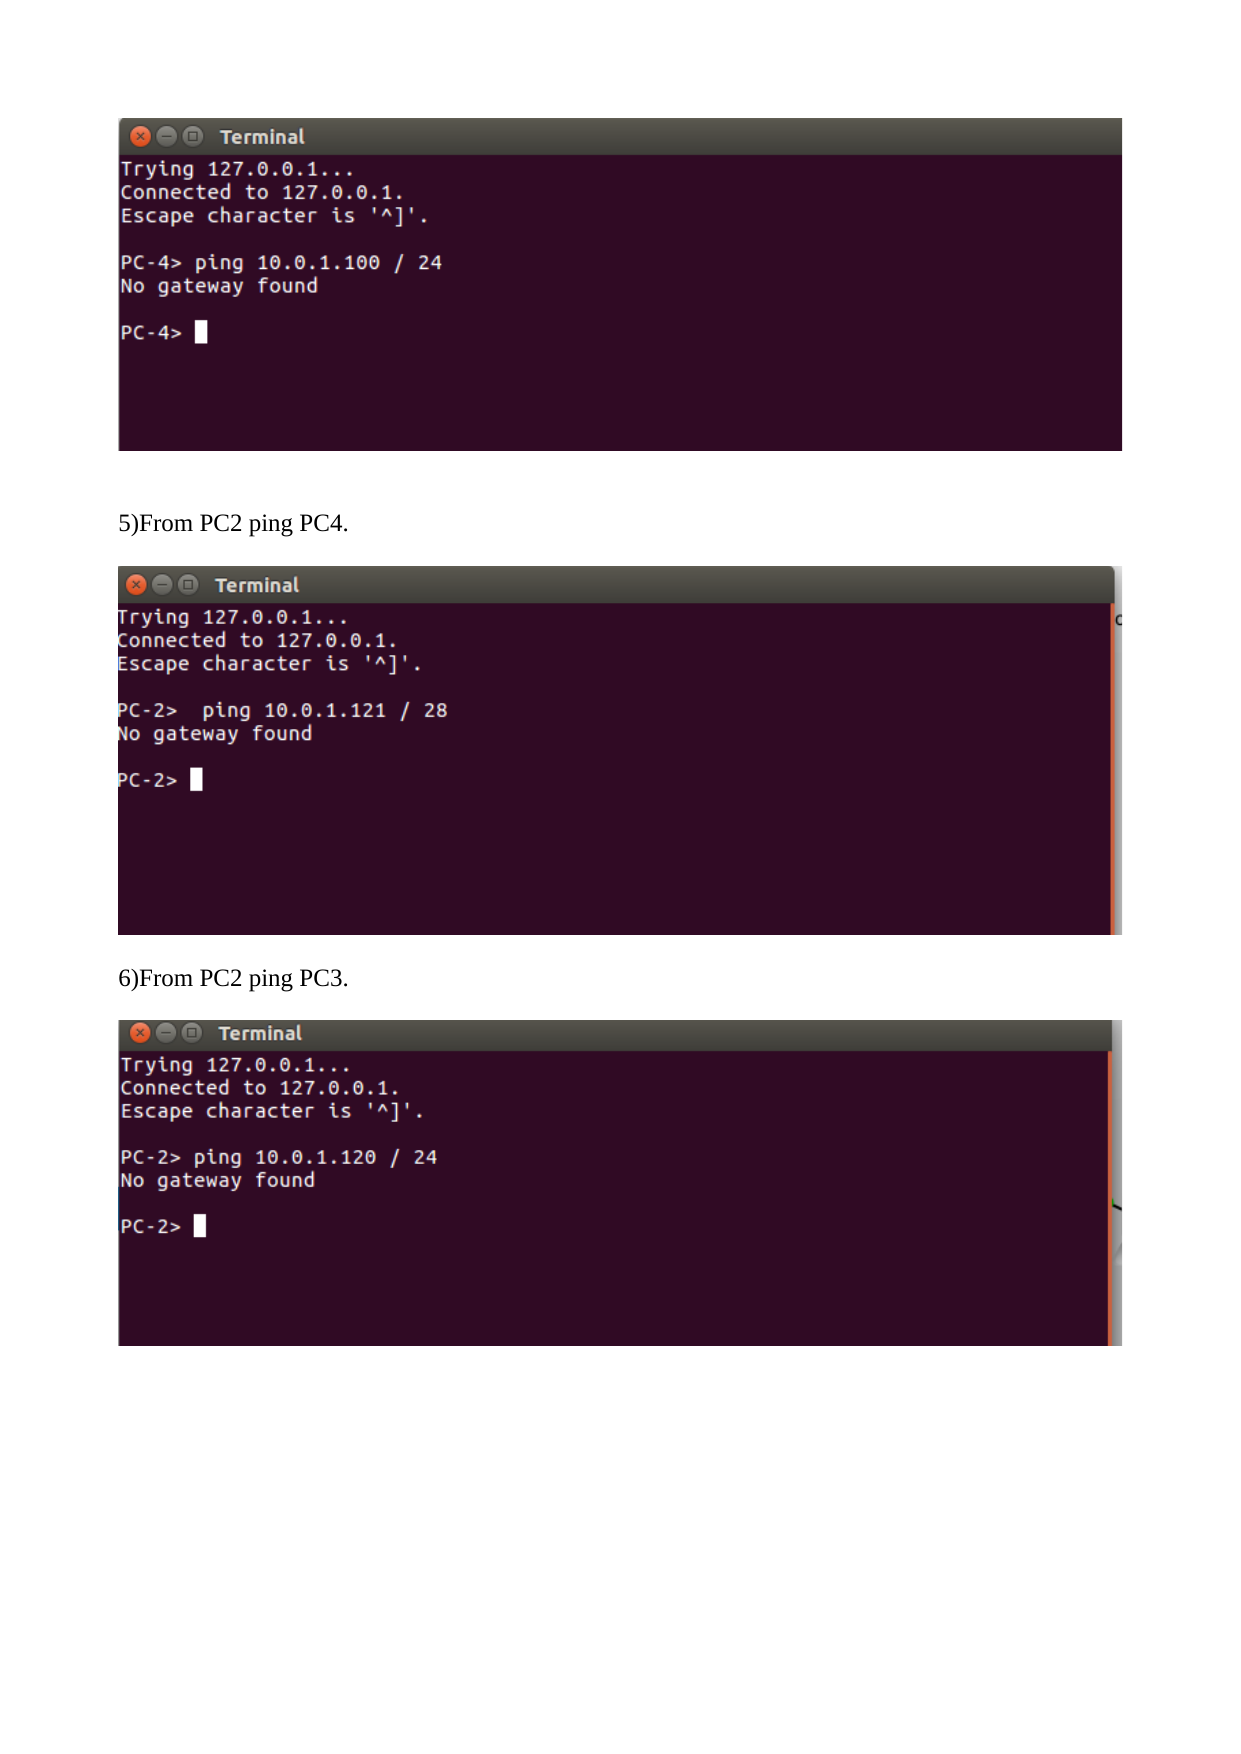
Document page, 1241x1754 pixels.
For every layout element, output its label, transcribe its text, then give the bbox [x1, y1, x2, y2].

picture [118, 118, 1123, 451]
picture [118, 566, 1123, 935]
picture [118, 1020, 1123, 1346]
text 5)From PC2 ping PC4. [118, 508, 1122, 537]
text 6)From PC2 ping PC3. [118, 963, 1122, 992]
